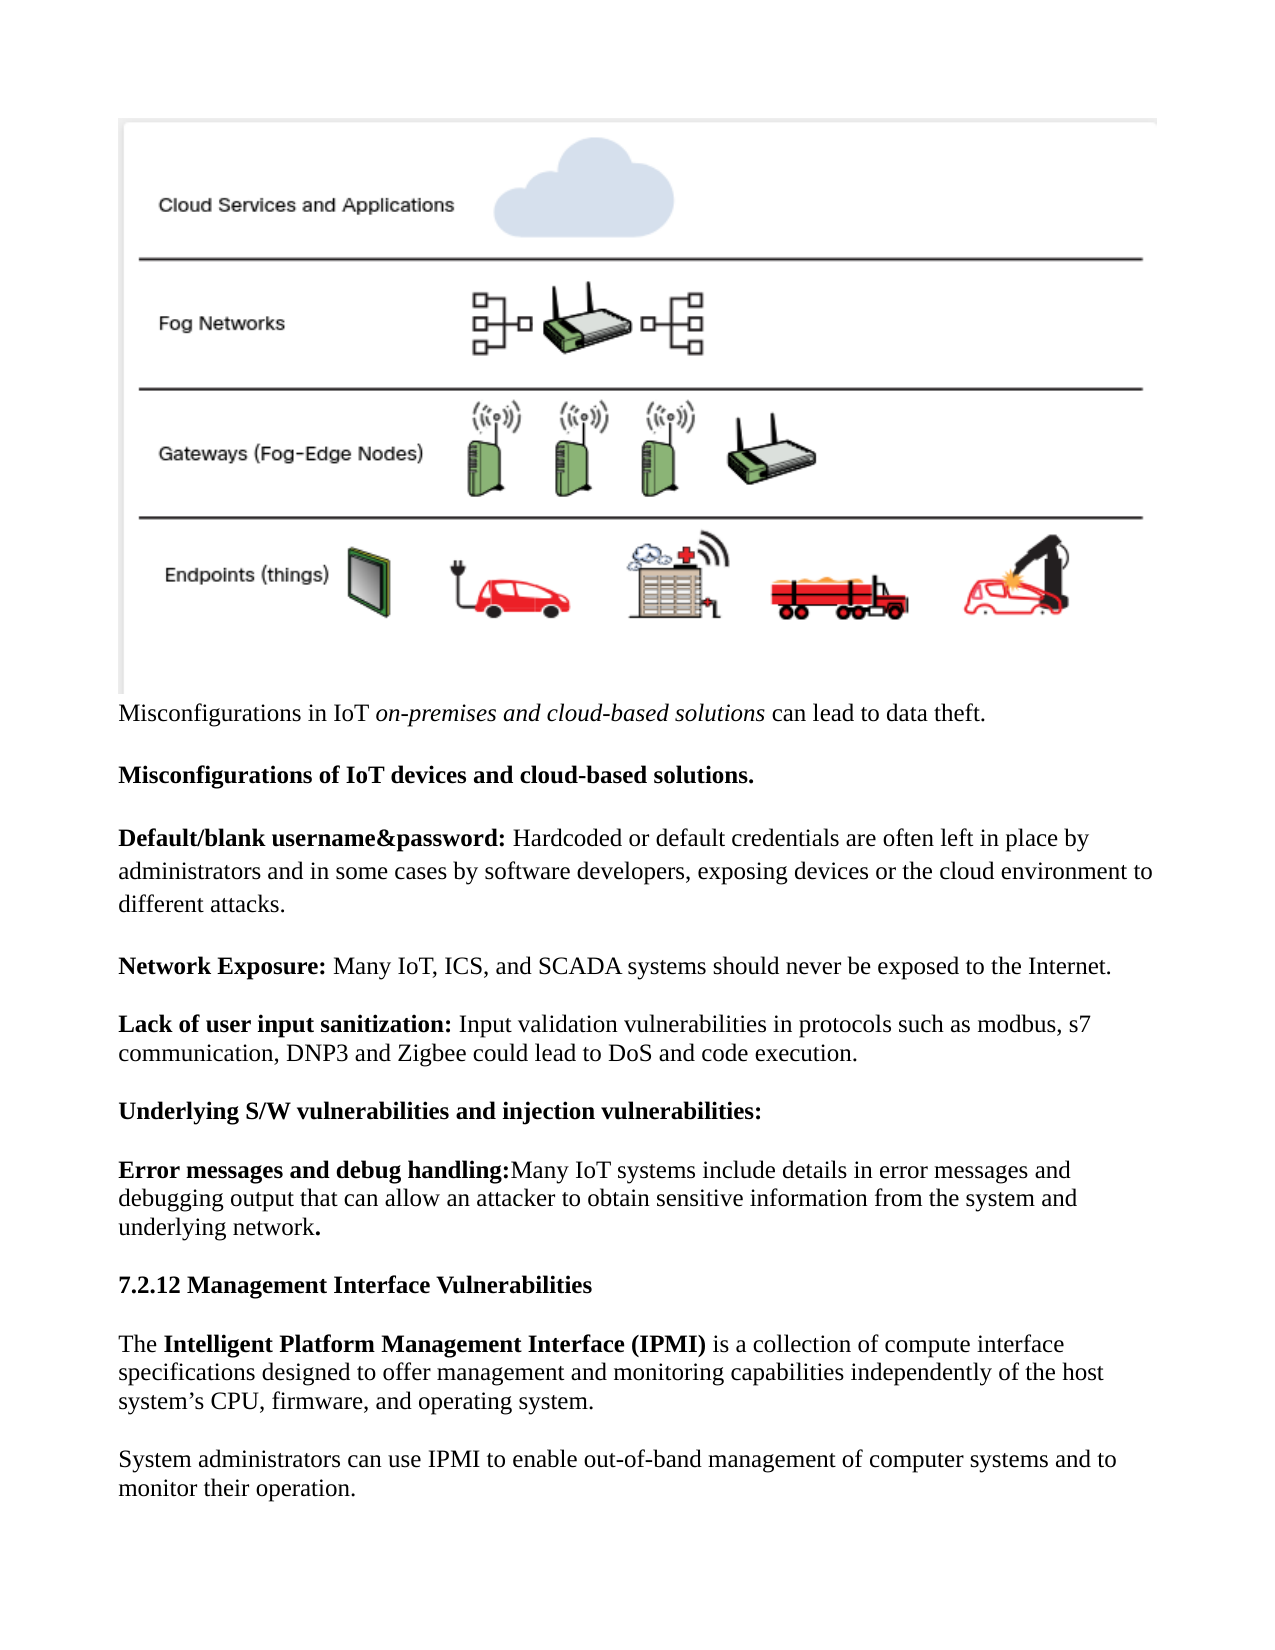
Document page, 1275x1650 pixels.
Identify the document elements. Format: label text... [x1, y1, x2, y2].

text Misconfigurations in IoT on-premises and cloud-based solutions can lead to data theft. [118, 694, 1157, 726]
text Network Exposure: Many IoT, ICS, and SCADA systems should never be exposed to the Internet. [118, 951, 1157, 980]
text 7.2.12 Management Interface Vulnerabilities [118, 1270, 1157, 1299]
text Lack of user input sanitization: Input validation vulnerabilities in protocols such as modbus, s7 communication, DNP3 and Zigbee could lead to DoS and code execution. [118, 1009, 1157, 1067]
text Default/blank username&password: Hardcoded or default credentials are often left in place by administrators and in some cases by software developers, exposing devices or the cloud environment to different attacks. [118, 823, 1157, 917]
picture [118, 118, 1157, 694]
text Error messages and debug handling:Many IoT systems include details in error messages and debugging output that can allow an attacker to obtain sensitive information from the system and underlying network. [118, 1155, 1157, 1241]
text System administrators can use IPMI to enable out-of-band management of computer systems and to monitor their operation. [118, 1444, 1157, 1502]
text The Intelligent Platform Management Interface (IPMI) is a collection of compute interface specifications designed to offer management and monitoring capabilities independently of the host system’s CPU, firmware, and operating system. [118, 1329, 1157, 1415]
text Underlying S/W vulnerabilities and injection vulnerabilities: [118, 1096, 1157, 1125]
text Misconfigurations of IoT devices and cloud-based solutions. [118, 760, 1157, 789]
